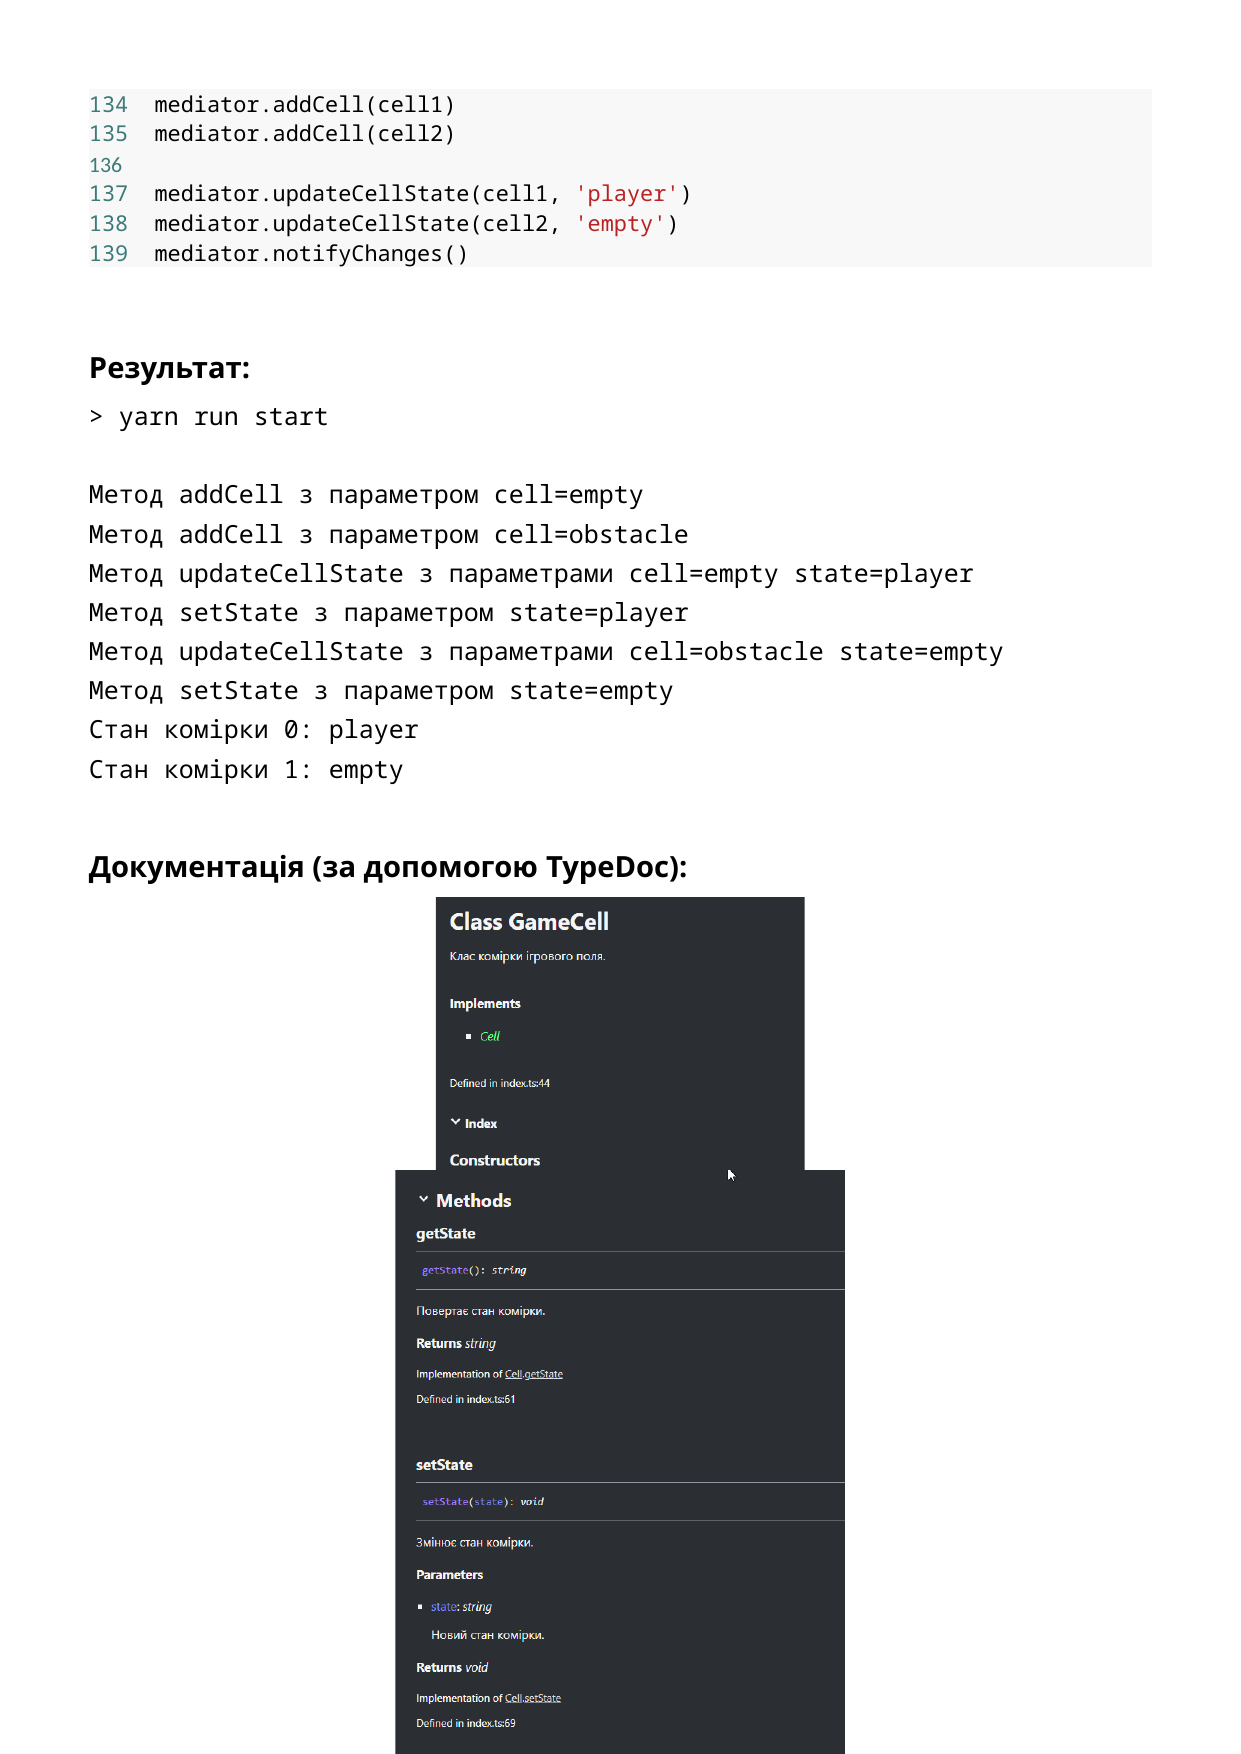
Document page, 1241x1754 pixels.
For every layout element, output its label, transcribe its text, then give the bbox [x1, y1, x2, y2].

text 134 mediator.addCell(cell1) [89, 89, 1152, 118]
text Результат: [89, 347, 1152, 387]
text Метод updateCellState з параметрами cell=empty state=player [89, 556, 1152, 589]
text Метод setState з параметром state=player [89, 595, 1152, 629]
text 135 mediator.addCell(cell2) [89, 118, 1152, 148]
text Метод updateCellState з параметрами cell=obstacle state=empty [89, 634, 1152, 668]
text 137 mediator.updateCellState(cell1, 'player') [89, 178, 1152, 208]
text 139 mediator.notifyChanges() [89, 237, 1152, 267]
text Стан комірки 0: player [89, 712, 1152, 746]
picture [395, 897, 845, 1754]
text Метод setState з параметром state=empty [89, 673, 1152, 707]
text Документація (за допомогою TypeDoc): [89, 846, 1152, 886]
text Стан комірки 1: empty [89, 751, 1152, 785]
text 138 mediator.updateCellState(cell2, 'empty') [89, 208, 1152, 237]
text 136 [89, 148, 1152, 178]
text > yarn run start [89, 399, 1152, 433]
text Метод addCell з параметром cell=empty [89, 477, 1152, 511]
text Метод addCell з параметром cell=obstacle [89, 516, 1152, 550]
